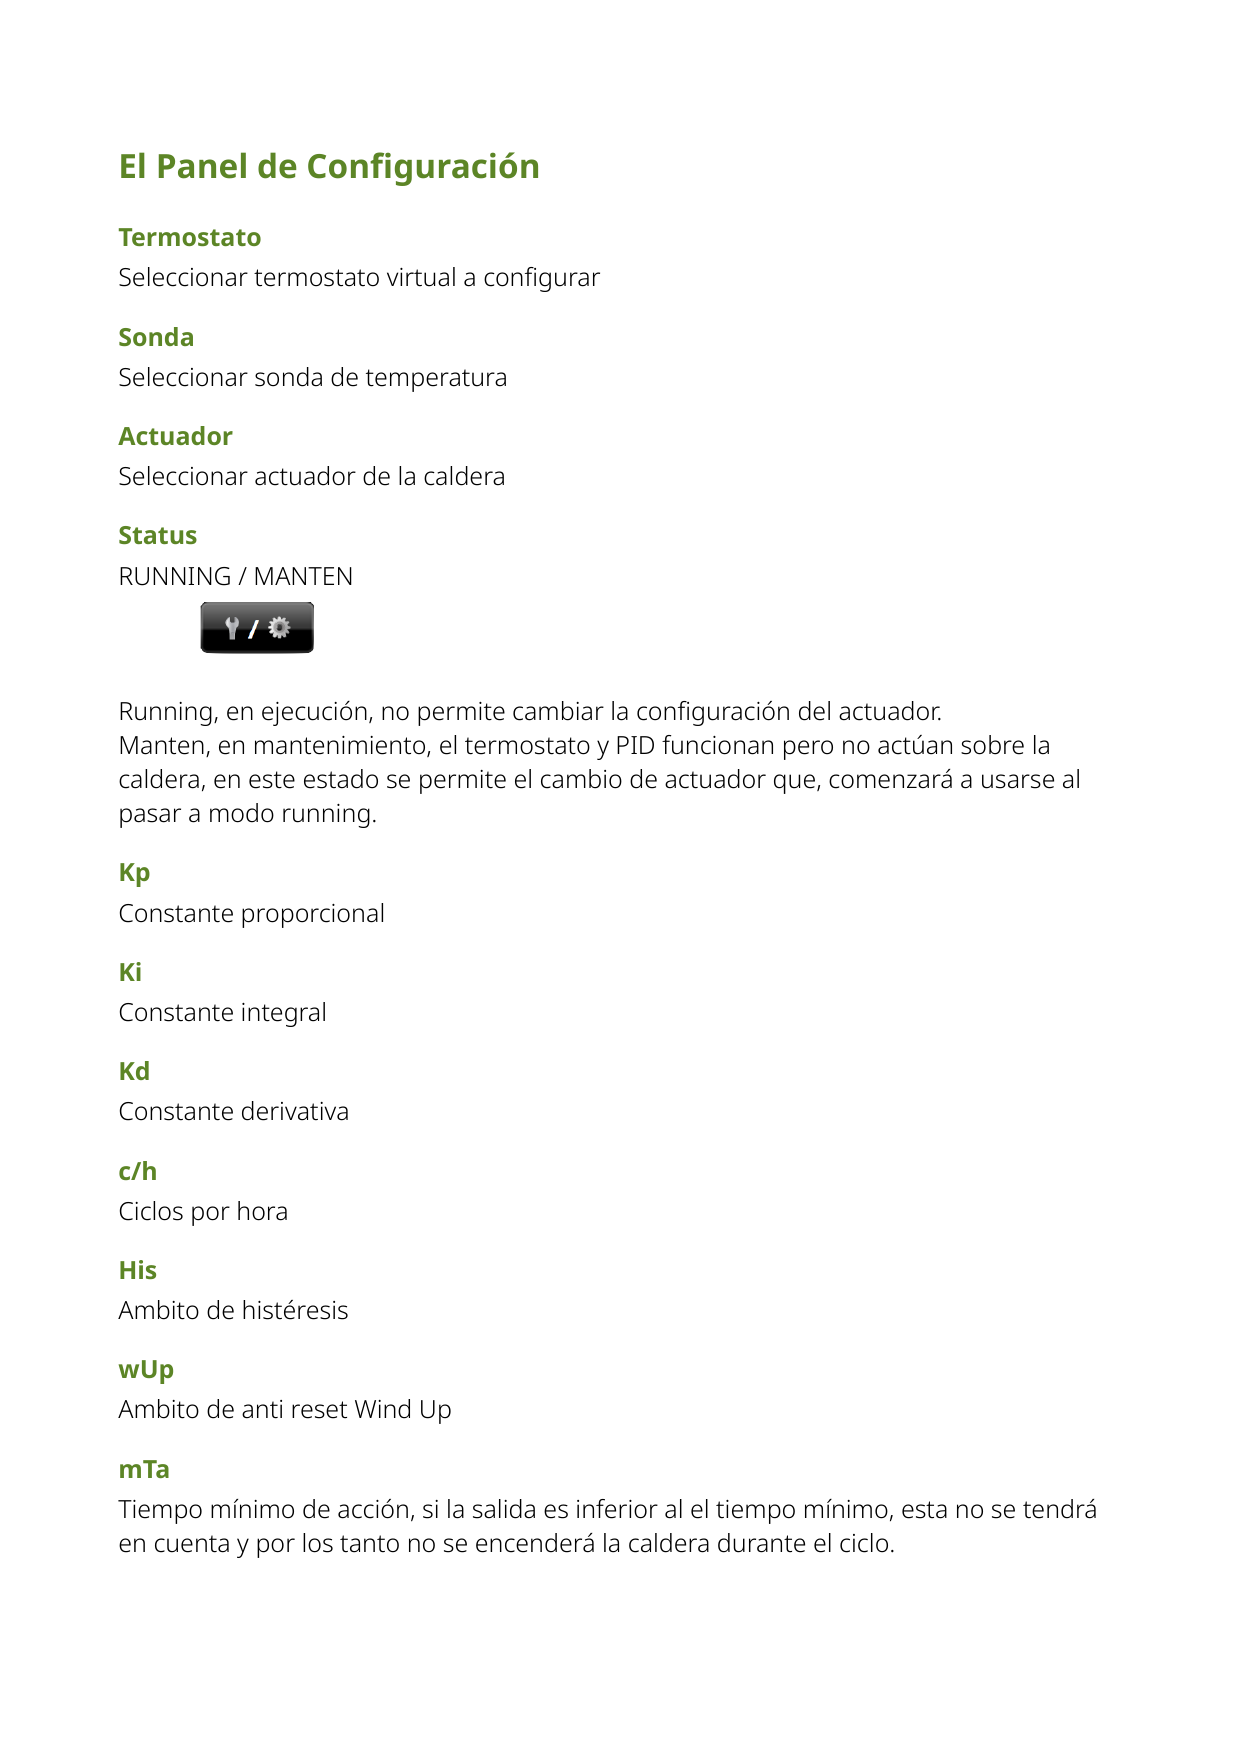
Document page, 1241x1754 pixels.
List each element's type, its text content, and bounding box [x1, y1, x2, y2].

text RUNNING / MANTEN [118, 558, 1122, 592]
subtitle Termostato [118, 220, 1122, 254]
subtitle Status [118, 518, 1122, 552]
text Seleccionar actuador de la caldera [118, 459, 1122, 493]
subtitle mTa [118, 1451, 1122, 1485]
subtitle wUp [118, 1352, 1122, 1386]
text Constante proporcional [118, 895, 1122, 929]
subtitle Kd [118, 1054, 1122, 1088]
text Tiempo mínimo de acción, si la salida es inferior al el tiempo mínimo, esta no se tendrá en cuenta y por los tanto no se encenderá la caldera durante el ciclo. [118, 1492, 1122, 1560]
text Ciclos por hora [118, 1193, 1122, 1227]
text Ambito de histéresis [118, 1293, 1122, 1327]
subtitle His [118, 1252, 1122, 1287]
text Running, en ejecución, no permite cambiar la configuración del actuador. [118, 694, 1122, 728]
subtitle c/h [118, 1153, 1122, 1187]
subtitle Sonda [118, 319, 1122, 353]
text Seleccionar termostato virtual a configurar [118, 260, 1122, 294]
text Constante derivativa [118, 1094, 1122, 1128]
subtitle Kp [118, 855, 1122, 889]
subtitle Actuador [118, 418, 1122, 453]
text Manten, en mantenimiento, el termostato y PID funcionan pero no actúan sobre la caldera, en este estado se permite el cambio de actuador que, comenzará a usarse al pasar a modo running. [118, 728, 1122, 830]
subtitle El Panel de Configuración [118, 143, 1122, 188]
text Constante integral [118, 995, 1122, 1029]
picture [200, 599, 318, 660]
text Seleccionar sonda de temperatura [118, 359, 1122, 393]
subtitle Ki [118, 954, 1122, 988]
text Ambito de anti reset Wind Up [118, 1392, 1122, 1426]
